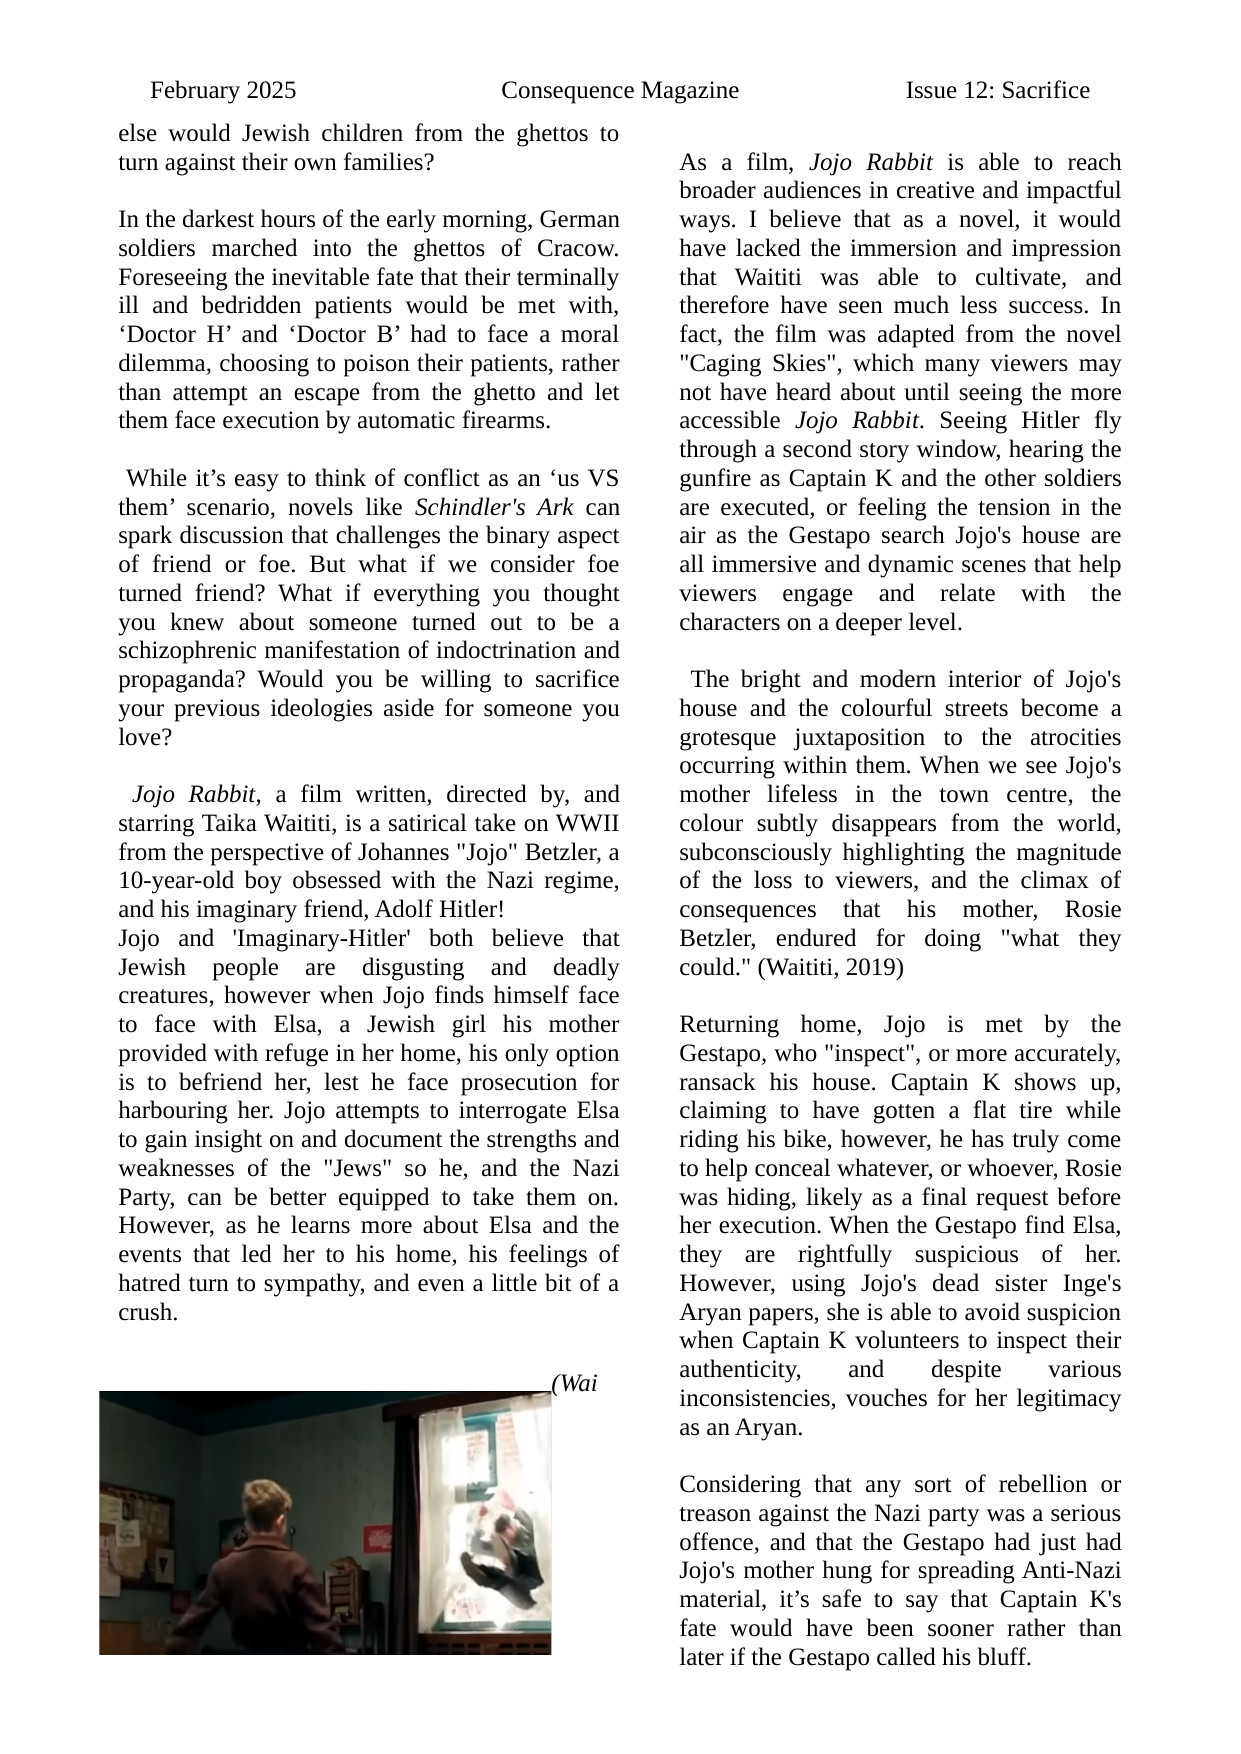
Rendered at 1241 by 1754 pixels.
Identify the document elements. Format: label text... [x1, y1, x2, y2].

text (Waititi, 2019) [99, 1368, 601, 1654]
text As a film, Jojo Rabbit is able to reach broader audiences in creative and impactful ways. I believe that as a novel, it would have lacked the immersion and impression that Waititi was able to cultivate, and therefore have seen much less success. In fact, the film was adapted from the novel "Caging Skies", which many viewers may not have heard about until seeing the more accessible Jojo Rabbit. Seeing Hitler fly through a second story window, hearing the gunfire as Captain K and the other soldiers are executed, or feeling the tension in the air as the Gestapo search Jojo's house are all immersive and dynamic scenes that help viewers engage and relate with the characters on a deeper level. [679, 147, 1122, 636]
text Jojo Rabbit, a film written, directed by, and starring Taika Waititi, is a satirical take on WWII from the perspective of Johannes "Jojo" Betzler, a 10-year-old boy obsessed with the Nazi regime, and his imaginary friend, Adolf Hitler! [118, 779, 620, 923]
text Returning home, Jojo is met by the Gestapo, who "inspect", or more accurately, ransack his house. Captain K shows up, claiming to have gotten a flat tire while riding his bike, however, he has truly come to help conceal whatever, or whoever, Rosie was hiding, likely as a final request before her execution. When the Gestapo find Elsa, they are rightfully suspicious of her. However, using Jojo's dead sister Inge's Aryan papers, she is able to avoid suspicion when Captain K volunteers to inspect their authenticity, and despite various inconsistencies, vouches for her legitimacy as an Aryan. [679, 1009, 1122, 1441]
text Jojo and 'Imaginary-Hitler' both believe that Jewish people are disgusting and deadly creatures, however when Jojo finds himself face to face with Elsa, a Jewish girl his mother provided with refuge in her home, his only option is to befriend her, lest he face prosecution for harbouring her. Jojo attempts to interrogate Elsa to gain insight on and document the strengths and weaknesses of the "Jews" so he, and the Nazi Party, can be better equipped to take them on. However, as he learns more about Elsa and the events that led her to his home, his feelings of hatred turn to sympathy, and even a little bit of a crush. [118, 923, 620, 1326]
text else would Jewish children from the ghettos to turn against their own families? [118, 118, 620, 176]
text While it’s easy to think of conflict as an ‘us VS them’ scenario, novels like Schindler's Ark can spark discussion that challenges the binary aspect of friend or foe. But what if we consider foe turned friend? What if everything you thought you knew about someone turned out to be a schizophrenic manifestation of indoctrination and propaganda? Would you be willing to sacrifice your previous ideologies aside for someone you love? [118, 463, 620, 751]
text In the darkest hours of the early morning, German soldiers marched into the ghettos of Cracow. Foreseeing the inevitable fate that their terminally ill and bedridden patients would be met with, ‘Doctor H’ and ‘Doctor B’ had to face a moral dilemma, choosing to poison their patients, rather than attempt an escape from the ghetto and let them face execution by automatic firearms. [118, 204, 620, 434]
text The bright and modern interior of Jojo's house and the colourful streets become a grotesque juxtaposition to the atrocities occurring within them. When we see Jojo's mother lifeless in the town centre, the colour subtly disappears from the world, subconsciously highlighting the magnitude of the loss to viewers, and the climax of consequences that his mother, Rosie Betzler, endured for doing "what they could." (Waititi, 2019) [679, 664, 1122, 981]
text Considering that any sort of rebellion or treason against the Nazi party was a serious offence, and that the Gestapo had just had Jojo's mother hung for spreading Anti-Nazi material, it’s safe to say that Captain K's fate would have been sooner rather than later if the Gestapo called his bluff. [679, 1469, 1122, 1671]
